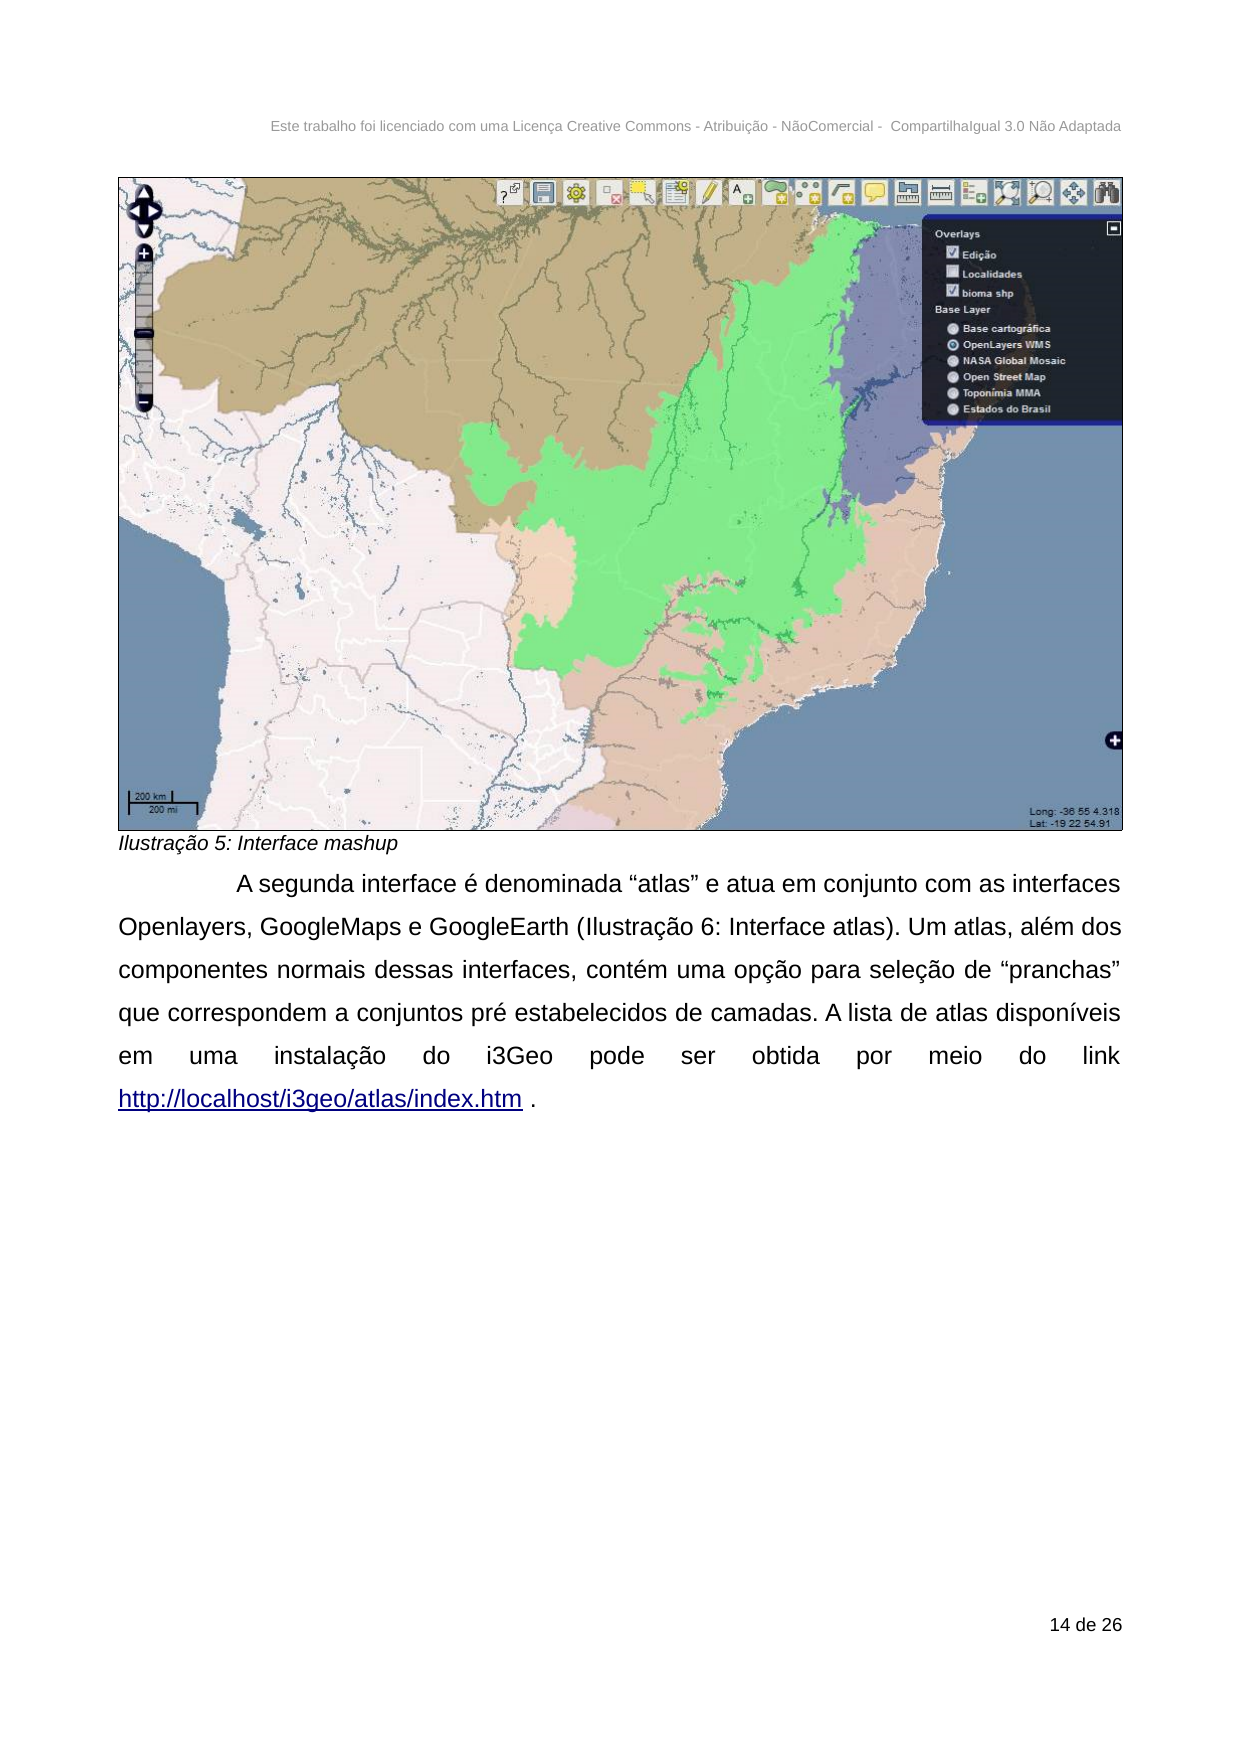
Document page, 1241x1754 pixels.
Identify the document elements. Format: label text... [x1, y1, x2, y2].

text Ilustração 5: Interface mashup [118, 831, 1122, 854]
picture [119, 178, 1122, 830]
text A segunda interface é denominada “atlas” e atua em conjunto com as interfaces Openlayers, GoogleMaps e GoogleEarth (Ilustração 6: Interface atlas). Um atlas, além dos componentes normais dessas interfaces, contém uma opção para seleção de “pranchas” que correspondem a conjuntos pré estabelecidos de camadas. A lista de atlas disponíveis em uma instalação do i3Geo pode ser obtida por meio do link http://localhost/i3geo/atlas/index.htm . [118, 854, 1122, 1113]
text [118, 164, 1122, 177]
